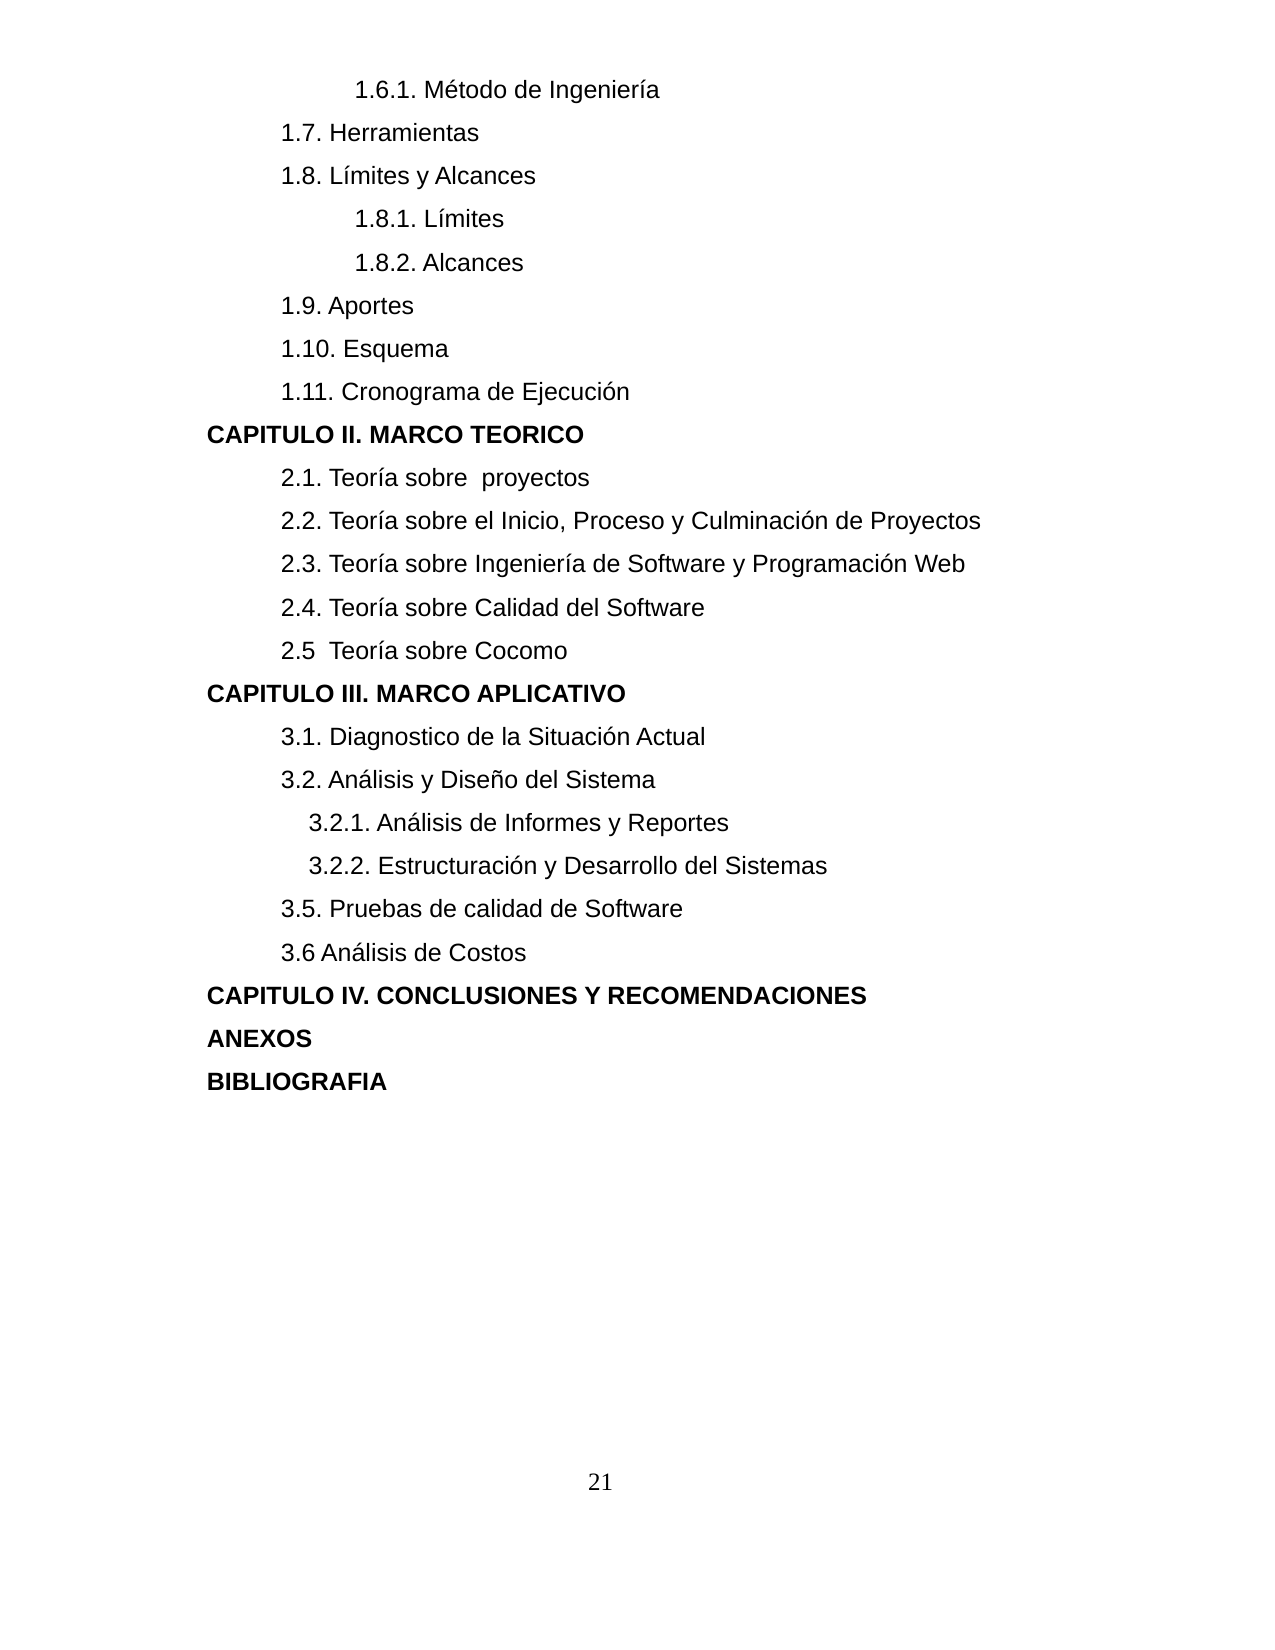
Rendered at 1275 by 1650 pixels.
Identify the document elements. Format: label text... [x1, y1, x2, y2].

text ANEXOS [207, 1024, 1127, 1052]
text 3.6 Análisis de Costos [207, 937, 1127, 966]
text 3.2.2. Estructuración y Desarrollo del Sistemas [207, 851, 1127, 880]
text 3.1. Diagnostico de la Situación Actual [207, 722, 1127, 751]
text CAPITULO II. MARCO TEORICO [207, 420, 1127, 449]
text 3.2. Análisis y Diseño del Sistema [207, 765, 1127, 794]
text 1.9. Aportes [207, 291, 1127, 319]
text 1.8.2. Alcances [207, 247, 1127, 276]
text 3.5. Pruebas de calidad de Software [207, 894, 1127, 923]
text CAPITULO III. MARCO APLICATIVO [207, 679, 1127, 707]
text 3.2.1. Análisis de Informes y Reportes [207, 808, 1127, 837]
text 1.10. Esquema [207, 334, 1127, 362]
text 1.8. Límites y Alcances [207, 161, 1127, 190]
text 1.11. Cronograma de Ejecución [207, 377, 1127, 406]
text 2.3. Teoría sobre Ingeniería de Software y Programación Web [207, 549, 1127, 578]
text 2.1. Teoría sobre proyectos [207, 463, 1127, 492]
text BIBLIOGRAFIA [207, 1067, 1127, 1096]
text 2.5 Teoría sobre Cocomo [207, 636, 1127, 664]
text CAPITULO IV. CONCLUSIONES Y RECOMENDACIONES [207, 981, 1127, 1009]
text 1.7. Herramientas [207, 118, 1127, 147]
text 1.6.1. Método de Ingeniería [207, 75, 1127, 104]
text 2.4. Teoría sobre Calidad del Software [207, 592, 1127, 621]
text 1.8.1. Límites [207, 204, 1127, 233]
text 2.2. Teoría sobre el Inicio, Proceso y Culminación de Proyectos [207, 506, 1127, 535]
